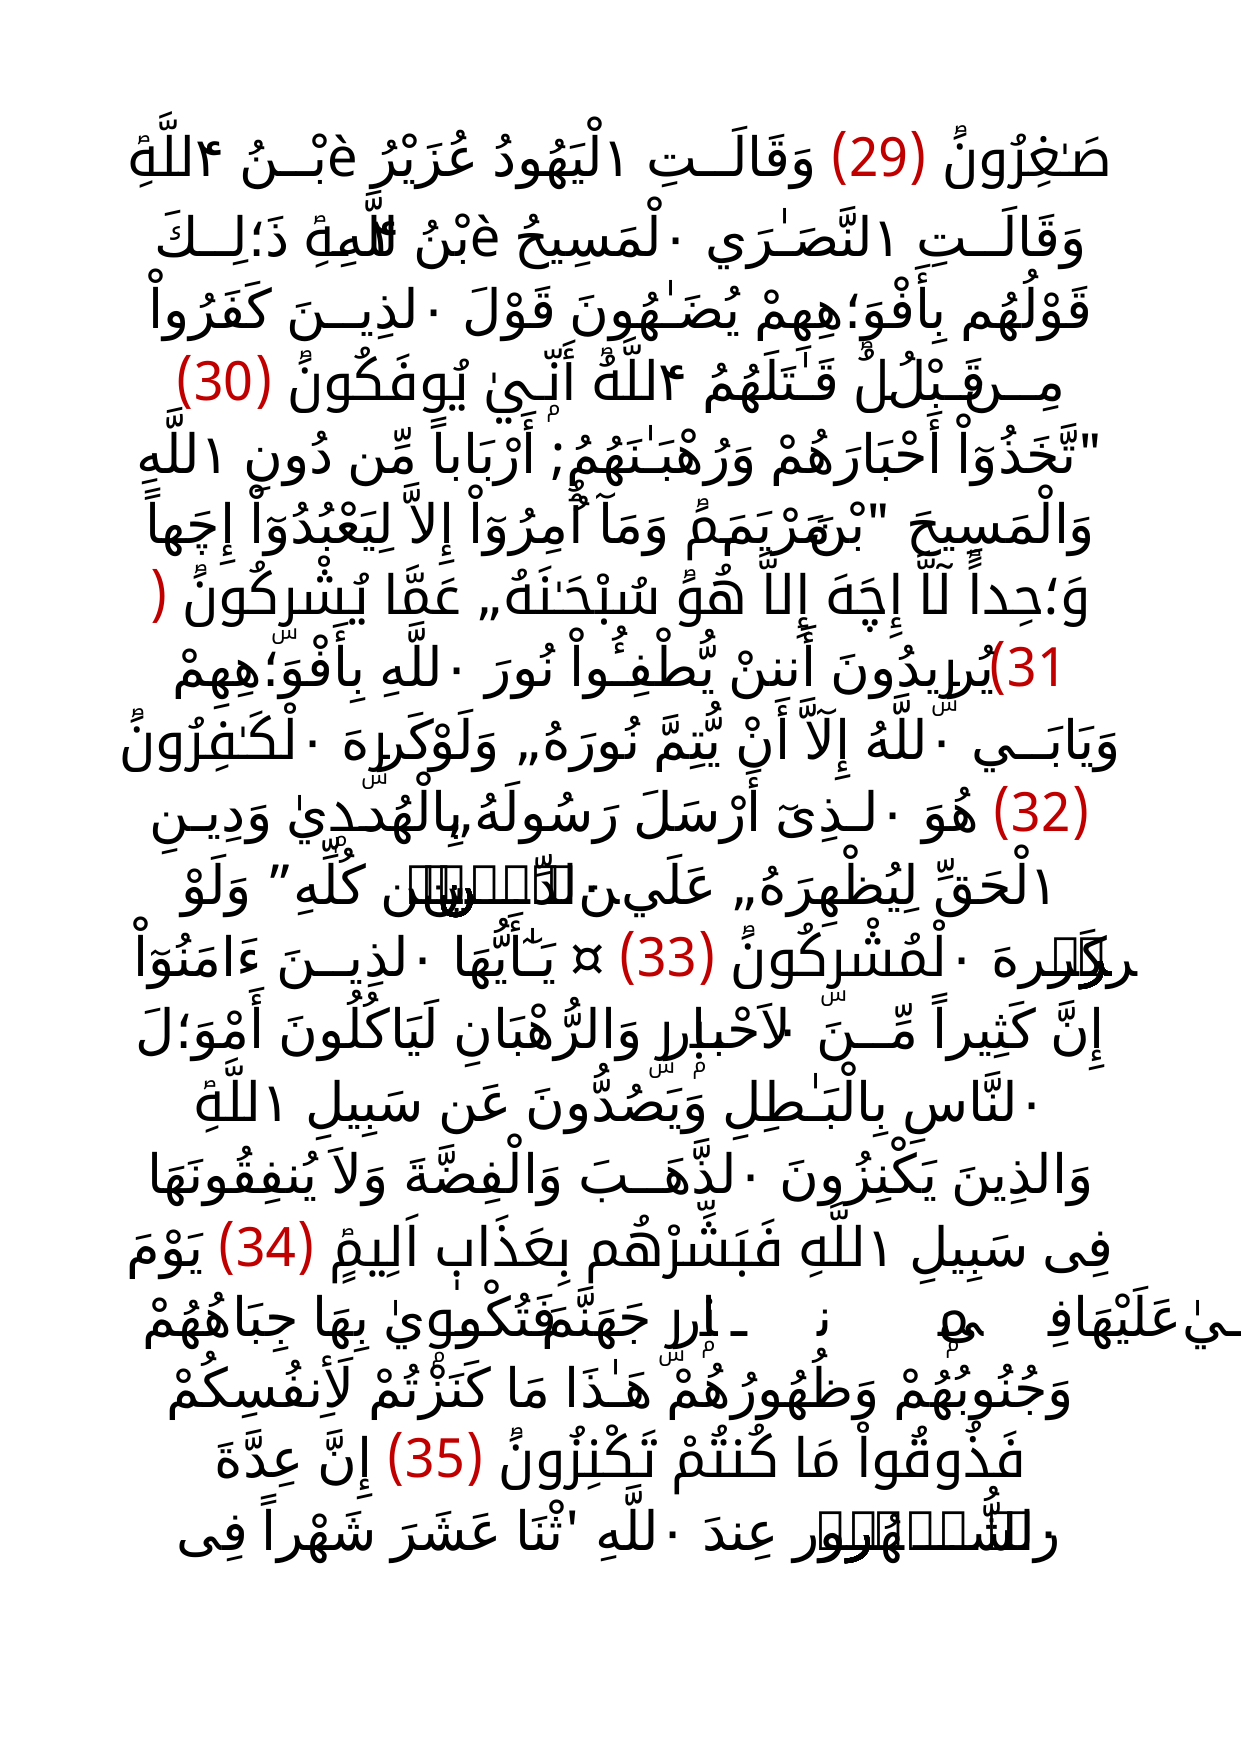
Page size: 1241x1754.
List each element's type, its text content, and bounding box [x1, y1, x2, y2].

text بَرَآءَةٌ مِّــنَ ۰للَّهِ وَرَسُولِهِ“ إِلَي ۰لذِيـنَ عَـٰهَدتُّم مِّــنَ ۰لْمُشْرۣكِينَؐ (1) فَسِيحُواْ فِى ۱لاَرْضِ أَرْبَعَةَ أَشْهُرٍؐ وَاعْلَمُوٓاْ أَنَّكُمْ غَيْرُ مُعْجِزۣى ۱للَّهِ وَأَنننَّ ۰للَّهَ مُخْزۣى ۱لْكۭـٰفِـرۣينَؐ (2) وَأَذَ؛نٌ مِّــنَ ۰للَّهِ وَرَسُولِهِ“ إِلَــي ۰لنَّاسِ يَوْمَ ۰لْحَجِّ ۱لاَكْبَرۣأَنننَّ ۰للَّهَ بَرۣىٓءٌ مِّــنَ ۰لْمُشْرۣكِينَ وَرَسُولُهُؐ, فَإِننن تُـبْتُمْ فَهُوَ خَيْرٌ لَّكُمْؐ وَإِن تَوَلَّيْتُمْ فَاعْلَمُوٓاْ أَنَّكُمْ غَيْرُمُعْجِزۣى ۱للَّهِؐ وَبَشِّرۣ ۱لذِيــنَ كَفَرُواْ بِعَذَابببٖ اَلِيمٖ (3) اِلاَّ ۰لذِيــنَ عَـٰهَدتُّم مِّــنَ ۰لْمُشْرۣكِينَ ثُمَّ لَمْ يَنقُصُوكُمْ شَيْـٔاً وَلَمْ يُظَـٰهِرُواْ عَلَيْكُمُ; أَحَداً فَأَتِمُّوٓاْ إِلَيْهِمْ عَهْدَهُمُ; إِلَــيٰ مُدَّتِهِمُؐ; إِنننَّ ۰للَّهَ يُحِــبُّ ۴لْمُتَّقِينَؐ (4) ¥ فَإِذَا "نسَلَخَ ۰لاَشْهُرُ۴لْحُرُمُ فَاقْتُلُواْ ۴لْمُشْرۣكِينَ حَيْــثُ وَجَدتُّمُوهُمْ وَخُذُوهُمْ وَاحْصُرُوهُمْ وَاقْعُدُواْ لَهُمْ كُلَّ مَرْصَدٍؐ فَإِن تَابُواْ وَأَقَامُواْ ۴لصَّلَوٰةَ وَءَاتَوُاْ ۴لزَّكَوٰةَ فَخَلُّواْ سَبِيلَهُمُؐ; إِنننَّ ۰للَّهَ غَفُورٌ رَّحِيمٌؐ (5) وَإِنننَ اَحَدٌ مِّــنَ ۰لْمُشْرۣكِيــنَ "سْتَجَارَكككَ فَأَجِرْهُ حَتَّــيٰ يَسْمَعَ كَچَمَ ۰للَّهِ ثُمَّ أَبْلِغْهُ مَامَنَهُؐ, ذَ؛لِكَ بِأَنَّهُمْ قَوْمٌ لاَّ يَعْلَمُونَؐ (6) كَيْفَ يَكُونُ لِلْمُشْرۣكِيــنَ عَهْد٘عِندَ ۰للَّهِ وَعِندَ رَسُولِهِ“ إِلاَّ ۰لذِيــنَ عَـٰهَدتُّمْ عِندَ ۰لْمَسْجِدِ ۱لْحَرَامِ فَمَا "سْتَقَـٰمُواْ لَكُمْ فَاسْتَقِيمُواْ لَهُمُؐ; إِنننَّ ۰للَّهَ يُحِــبُّ ۴لْمُتَّقِينَؐ (7) كَيْفَ وَإِنْ يَّظْهَرُواْ عَلَيْكُمْ لاَ يَرْقُبُواْ فِيكُمُ; إِلًاّ وَلاَ ذِمَّةًؐ يُرْضُونَكُم بِأَفْوَ؛هِهِمْ وَتَابۭيٰ قُلُوبُهُمْ وَأَكْثَرُهُمْ فَـٰسِقُونَؐ (8) "شْتَرَوْاْ بِـَٔايَـٰــتِ ۱للَّهِ ثَمَناً قَلِيلًا فَصَدُّواْ عَــن سَبِيلِهِؐ“ إِنَّهُمْ سَآءَ مَا كَانُواْ يَعْمَلُونَؐ (9) لاَ يَرْقُبُونَ فِى مُومِــن۫ اِلًاّ وَلاَ ذِمَّةًؐ وَٱُوْلَئِــكَ هُمُ ۴لْمُعْتَدُونَؐ (10) فَإِننن تَـابُواْ وَأَقَامُواْ ۴لصَّلَوٰةَ وَءَاتَوُاْ ۴لزَّكَوٰةَ فَإِخْوَ؛نُكُمْ فِى ۱لدِّينِؐ وَنُفَصِّــلُ ۴لاَيَـٰــتِ لِقَوْمٍ يَعْلَمُونَؐ (11) ® وَإِننن نَّكَثُوٓاْ أَيْمَـٰنَهُم مِّنۢ بَعْدِ عَهْدِهِمْ وَطَعَنُواْ فِى دِينِكُمْ فَقَـٰتِلُوٓاْ أَئمَّةَ ۰لْكُفْرۣؐ إِنَّهُمْ لآَ أَيْمَـٰــنَ لَهُمْ لَعَلَّهُمْ يَنتَهُونَؐ (12) أَلاَ تُقَـٰتِلُونَ قَوْماً نَّكَثُوٓاْ أَيْمَـٰنَهُمْ وَهَمُّواْ بِإِخْرَاجِ ۱لرَّسُولِ وَهُم بَدَءُوكُمُ; أَوَّلَ مَرَّةٖ اَتَخْشَوْنَهُمْؐ فَاللَّهُ أَحَقُّ أَن تَخْشَوْهُ إِننن كُنتُم مُّومِنِينَؐ (13) قَـٰتِلُوهُمْ يُعَذِّبْهُمُ ۴للَّهُ بِأَيْدِيكُمْ وَيُخْزۣهِمْ وَيَنصُرْكُمْ عَلَيْهِمْ وَيَشْفِ صُدُورَ قَوْمٍ مُّومِنِينَ (14) وَيُذْهِبْ غَيْظَ قُلُوبِهِمْؐ وَيَتُوبُ ۴للَّهُ عَلَيٰ مَنْ يَّشَآءُؐ وَاللَّهُ عَلِيم٘ حَكِيم٘ؐ (15) اَمْ حَسِبْتُمُ; أَن تُتْرَكُواْ وَلَمَّا يَعْلَمِ ۱للَّهُ ۴لذِينَ جَـٰهَدُواْ مِنكُمْ وَلَمْ يَتَّخِذُواْ مِن دُونِ ۱للَّهِ وَلاَ رَسُولِهِ” وَلاَ ۰لْمُومِنِينَ وَلِيجَةًؐ وَاللَّهُ خَبِيرٛ بِمَا تَعْمَلُونَؐ (16) مَا كَانَ لِلْمُشْرۣكِينَ أَنْ يَّعْمُرُواْ مَسَـٰجِدَ ۰للَّهِ شَـٰهِدِيــنَ عَلَيٰٓ أَنفُسِهِم بِالْكُفْرۣؐ ٱُوْلَئِــكَ حَبِطَــتَ اَعْمَـٰلُهُمْ وَفِى ۱لنّۭارۣ هُمْ خَـٰلِدُونَؐ (17) إِنَّمَا يَعْمُرُ مَسَـٰجِدَ ۰للَّهِ مَــنَ —امَنَ بِاللَّهِ وَالْيَوْمِ ۱لاَخِرۣ وَأَقَامَ ۰لصَّلَوٰةَ وَءَاتَــي ۰لزَّكَوٰةَ وَلَمْ يَخْشَ إِلاَّ ۰للَّهَ فَعَسۭيٰٓ ٱُوْلَئِــكَ أَنْ يَّكُونُواْ مِنَ ۰لْمُهْتَدِينَؐ (18) © أَجَعَلْتُمْ سِقَايَةَ ۰لْحَآجِّ وَعِمَارَةَ ۰لْمَسْجِدِ ۱لْحَرَامِ كَمَــنَ —امَنَ بِاللَّهِ وَالْيَوْمِ ۱لاَخِرۣ وَجَـٰهَدَ فِى سَبِيلِ ۱للَّهِؐ لاَ يَسْتَوُﹼنَ عِندَ ۰للَّهِؐ وَاللَّهُ لاَ يَهْدِى ۱لْقَوْمَ ۰لظَّـٰلِمِينَؐ (19) ۰لذِيــنَ ءَامَنُواْ وَهَاجَرُواْ وَجَـٰهَدُواْ فِى سَبِيلِ ۱للَّهِ بِأَمْوَ؛لِهِمْ وَأَنفُسِهِمُ; أَعْظَمُ دَرَجَةٗ عِندَ ۰للَّهِؐ وَٱُوْلَئِــكَ هُمُ ۴لْفَآئِزُونَؐ (20) يُبَشِّرُهُمْ رَبُّهُم بِرَحْمَةٍ مِّنْهُ وَرۣضْوَ؛نٍ وَجَنَّـٰــتٍ لَّهُمْ فِيهَا نَعِيمٌ مُّقِيم٘ (21) خَـٰلِدِينَ فِيهَآ أَبَداٗؐ اِنننَّ ۰للَّهَ عِندَهُ; أَجْر٘ عَظِيمٌؐ (22) يَـٰٓأَيُّهَا ۰لذِيــنَ ءَامَنُواْ لاَ تَتَّخِذُوٓاْ ءَابَآءَكُمْ وَإِخْوَ؛نَكُمُ; أَوْلِيَآءَ اۭنِ 'سْتَحَبُّواْ ۴لْكُفْرَ عَلَي ۰لِايمَـٰنِؐ وَمَنْ يَّتَوَلَّهُم مِّنكُمْ فَٱُوْلَئِــكَ هُمُ ۴لظَّـٰلِمُونَؐ (23) قُلِ اِن كَانننَ ءَابَآؤُكُمْ وَأَبْنَآؤُكُمْ وَإِخْوَ؛نُكُمْ وَأَزْوَ؛جُكُمْ وَعَشِيرَتُكُمْ وَأَمْوَ؛ل٘ 'قْتَرَفْتُمُوهَا وَتِجَـٰرَةٌ تَخْشَوْنننَ كَسَادَهَا وَمَسَـٰكِنُ تَرْضَوْنَهَآ أَحَــبَّ إِلَيْكُم مِّــنَ ۰للَّهِ وَرَسُولِهِ” وَجِهَادٍ فِى سَبِيلِهِ” فَتَرَبَّصُواْ حَتَّــيٰ يَاتِــيَ ۰للَّهُ بِأَمْرۣهِؐ” وَاللَّهُ لاَ يَهْدِى ۱لْقَوْمَ ۰لْفَـٰسِقِينَؐ (24) لَقَدْ نَصَرَكُمُ ۴للَّهُ فِى مَوَاطِــنَ كَثِيرَةٍ وَيَوْمَ حُنَيْــن۫ اِذَ اَعْجَبَتْكُمْ كَثْرَتُكُمْ فَلَمْ تُغْــنۣ عَنكُمْ شَيْـٔاً وَضَاقَــتْ عَلَيْكُمُ ۴لاَرْضضضُ بِمَا رَحُبَــتْ ثُمَّ وَلَّيْتُم مُّدْبِـرۣينَؐ (25) ثُمَّ أَنزَلَ ۰للَّهُ سَكِينَتَهُ„ عَلَيٰ رَسُولِهِ” وَعَلَــي ۰لْمُومِنِينَ وَأَنزَلَ جُنُوداً لَّمْ تَرَوْهَا وَعَذَّبببَ ۰لذِيــنَ كَفَرُواْؐ وَذَ؛لِــكَ جَزَآءُ ۴لْكۭـٰفِـرۣينَؐ (26) ثُمَّ يَتُوبُ ۴للَّهُ مِـنۢ بَعْدِ ذَ؛لِــكَ عَلَيٰ مَنْ يَّشَآءُؐ وَاللَّهُ غَفُورٌ رَّحِيمٌؐ (27) ® يَـٰٓأَيُّهَا ۰لذِيــنَ ءَامَنُوٓاْ إِنَّمَا ۰لْمُشْرۣكُونَ نَجَسٌ فَلاَ يَقْرَبُواْ ۴ڤْمَسْجِدَ ۰لْحَرَامَ بَعْدَ عَامِهِمْ هَـٰذَاؐ وَإِنْ خِفْتُمْ عَيْلَةً فَسَوْفَ يُغْنِيكُمُ ۴للَّهُ مِـن فَضْلِهِ“ إِننن شَآءَؐ اۭنننَّ ۰للَّهَ عَلِيم٘ حَكِيمٌؐ (28) قَـٰتِلُواْ ۴لذِيــنَ لاَ يُومِنُونَ بِاللَّهِ وَلاَ بِالْيَوْمِ ۱لاَخِرۣ وَلاَ يُحَرّۣمُونَ مَا حَرَّمَ ۰للَّهُ وَرَسُولُهُ„ وَلاَ يَدِينُونَ دِيــنَ ۰لْحَـقِّ مِنَ ۰لذِينَ ٱُوتُواْ ۴لْكِتَـٰــبَ حَتَّــيٰ يُعْطُواْ ۴لْجِزْيَةَ عَـنْ يَّدٍ وَهُمْ صَـٰغِرُونَؐ (29) وَقَالَــتِ ۱لْيَهُودُ عُزَيْرُ èبْــنُ ۴للَّهِؐ وَقَالَــتِ ۱لنَّصَـٰرَي ۰لْمَسِيحُ èبْنُ ۴للَّهِؐ ذَ؛لِــكَ قَوْلُهُم بِأَفْوَ؛هِهِمْ يُضَـٰهُونَ قَوْلَ ۰لذِيــنَ كَفَرُواْ مِــن قَـبْلُؐ قَـٰتَلَهُمُ ۴للَّهُؐ أَنّۭـيٰ يُوفَكُونَؐ (30) "تَّخَذُوٓاْ أَحْبَارَهُمْ وَرُهْبَـٰنَهُمُ; أَرْبَاباً مِّن دُونِ ۱للَّهِ وَالْمَسِيحَ "بْنَ مَرْيَمَؐ وَمَآ ٱُمِرُوٓاْ إِلاَّ لِيَعْبُدُوٓاْ إِچَهاً وَ؛حِداًؐ لٓاَّ إِچَهَ إِلاَّ هُوَؐ سُبْحَـٰنَهُ„ عَمَّا يُشْرۣكُونَؐ (31) يُرۣيدُونَ أَنننْ يُّطْفِـُٔواْ نُورَ ۰للَّهِ بِأَفْوَ؛هِهِمْ وَيَابَــي ۰للَّهُ إِلٓاَّ أَنْ يُّتِمَّ نُورَهُ„ وَلَوْ كَرۣهَ ۰لْكَـٰفِرُونَؐ (32) هُوَ ۰ﻟـذِىٓ أَرْسَلَ رَسُولَهُ„ بِالْهُدۭيٰ وَدِيـنِ ۱لْحَقِّ لِيُظْهِرَهُ„ عَلَي ۰لدِّيــنۣ كُلِّهِ” وَلَوْ كَرۣهَ ۰لْمُشْرۣكُونَؐ (33) ¤ يَـٰٓأَيُّهَا ۰لذِيــنَ ءَامَنُوٓاْ إِنَّ كَثِيراً مِّــنَ ۰لاَحْبۭارۣ وَالرُّهْبَانِ لَيَاكُلُونَ أَمْوَ؛لَ ۰لنَّاسِ بِالْبَـٰطِلِ وَيَصُدُّونَ عَن سَبِيلِ ۱للَّهِؐ وَالذِينَ يَكْنِزُونَ ۰لذَّهَــبَ وَالْفِضَّةَ وَلاَ يُنفِقُونَهَا فِى سَبِيلِ ۱للَّهِ فَبَشِّرْهُم بِعَذَابٖ اَلِيمٍؐ (34) يَوْمَ يُحْمۭــيٰ عَلَيْهَا فِى نۭارۣ جَهَنَّمَ فَتُكْوۭيٰ بِهَا جِبَاهُهُمْ وَجُنُوبُهُمْ وَظُهُورُهُمْ هَـٰذَا مَا كَنَزْتُمْ لَأِنفُسِكُمْ فَذُوقُواْ مَا كُنتُمْ تَكْنِزُونَؐ (35) إِنَّ عِدَّةَ ۰لشُّهُورۣ عِندَ ۰للَّهِ 'ثْنَا عَشَرَ شَهْراً فِى كِتَـٰــبِ ۱للَّهِ يَوْمَ خَلَــقَ ۰لسَّمَـٰوَ؛تتتِ وَالاَرْضضضَؐ مِنْهَآ أَرْبَعَة٘ حُرُمٌؐ ذَ؛لِــكَ ۰لدِّينُ ۴لْقَيِّمُؐ فَلاَ تَظْلِمُواْ فِيهِــنَّ أَنفُسَكُمْؐ وَقَـٰتِلُواْ ۴لْمُشْرۣكِينَ كَآفَّةً كَمَا يُقَـٰتِلُونَكُمْ كَآفَّةًؐ وَاعْلَمُوٓاْ أَنننَّ ۰للَّهَ مَعَ ۰لْمُتَّقِينَؐ (36) إِنَّمَا ۰لنَّسِيُّ زۣيَادَةٌ فِى ۱لْكُفْرۣ يَضِلُّ بِهِ ۱لذِيــنَ كَفَرُواْ يُحِلُّونَهُ„ عَاماً وَيُحَرّۣمُونَهُ„ عَاماً لِّيُوَاطِـُٔواْ عِدَّةَ مَا حَرَّمَ ۰للَّهُ فَيُحِلُّواْ مَا حَرَّمَ ۰للَّهُؐ زُيِّــنَ لَهُمْ سُوٓءُ اَ۬عْمَـٰلِهِمْؐ وَاللَّهُ لاَ يَهْدِى ۱لْقَوْمَ ۰لْكۭـٰفِـرۣينَؐ (37) يَـٰٓأَيُّهَا ۰لذِيــنَ ءَامَنُواْ مَا لَكُمُ; إِذَا قِيــلَ لَكُمُ èنفِرُواْ فِى سَبِيلِ ۱للَّهِ 'ثَّاقَلْتُمُ; إِلَي ۰لاَرْضِؐ أَرَضِيتُم بِالْحَيَوٰةِ ۱لدُّنْيۭا مِنَ ۰لاَخِرَةِؐ فَمَا مَتَـٰعُ ۴لْحَيَوٰةِ ۱لدُّنْيۭا فِى ۱لاَخِرَةِ إِلاَّ قَلِيــل٘ؐ (38) اِلاَّ تَنفِرُواْ يُعَذِّبْكُمْ عَذَاباٗ اَلِيماً وَيَسْتَبْدِلْ قَوْماٗ غَيْرَكُمْ وَلاَ تَضُرُّوهُ شَيْـٔاًؐ وَاللَّهُ عَلَــيٰ كُــلّۣ شَيْءٍ قَدِير٘ؐ (39) ® اِلاَّ تَنصُرُوهُ فَقَدْ نَصَرَهُ ۴للَّهُ إِذَ اَخْرَجَهُ ۴لذِيــنَ كَفَرُواْ ثَانِيَ "ثْنَيْنِ إِذْ هُمَا فِى ۱لْغۭارۣ إِذْ يَقُولُ ڤِصَـٰحِبِهِ” لاَ تَحْزَنِ اِنننَّ ۰للَّهَ مَعَنَاؐ فَأَنزَلَ ۰للَّهُ سَكِينَتَهُ„ عَلَيْهِؐ وَأَيَّدَهُ„ بِجُنُودٍ لَّمْ تَرَوْهَاؐ وَجَعَــلَ كَلِمَةَ ۰لذِيــنَ كَفَرُواْ ۴لسُّفْلۭيٰؐ وَكَلِمَةُ ۴للَّهِ هِــيَ ۰لْعُلْيۭاؐ وَاللَّهُ عَزۣيز٘ حَكِيم٘ؐ (40) 'نفِرُواْ خِفَافاً وَثِقَالًا وَجَـٰهِدُواْ بِأَمْوَ؛لِكُمْ وَأَنفُسِكُمْ فِى سَبِيلِ ۱للَّهِؐ ذَ؛لِكُمْ خَيْرٌ لَّكُمُ; إِننن كُنتُمْ تَعْلَمُونَؐ (41) لَوْ كَانننَ عَرَضاً قَرۣيباً وَسَفَراً قَاصِداً لاَّتَّبَعُوكككَ وَچَكِنۢ بَعُدَتتتْ عَلَيْهِمُ ۴لشُّقَّةُؐ وَسَيَحْلِفُونَ بِاللَّهِ لَوۣ 'سْتَطَعْنَا لَخَرَجْنَا مَعَكُمْؐ يُهْلِكُونَ أَنفُسَهُمْؐ وَاللَّهُ يَعْلَمُ إِنَّهُمْ لَكَـٰذِبُونَؐ (42) عَفَا ۰للَّهُ عَنــكَ لِمَ أَذِنــتَ لَهُمْ حَتَّيٰ يَتَبَيَّــنَ لَــكَ ۰لذِيــنَ صَدَقُواْ [118, 118, 1122, 1572]
